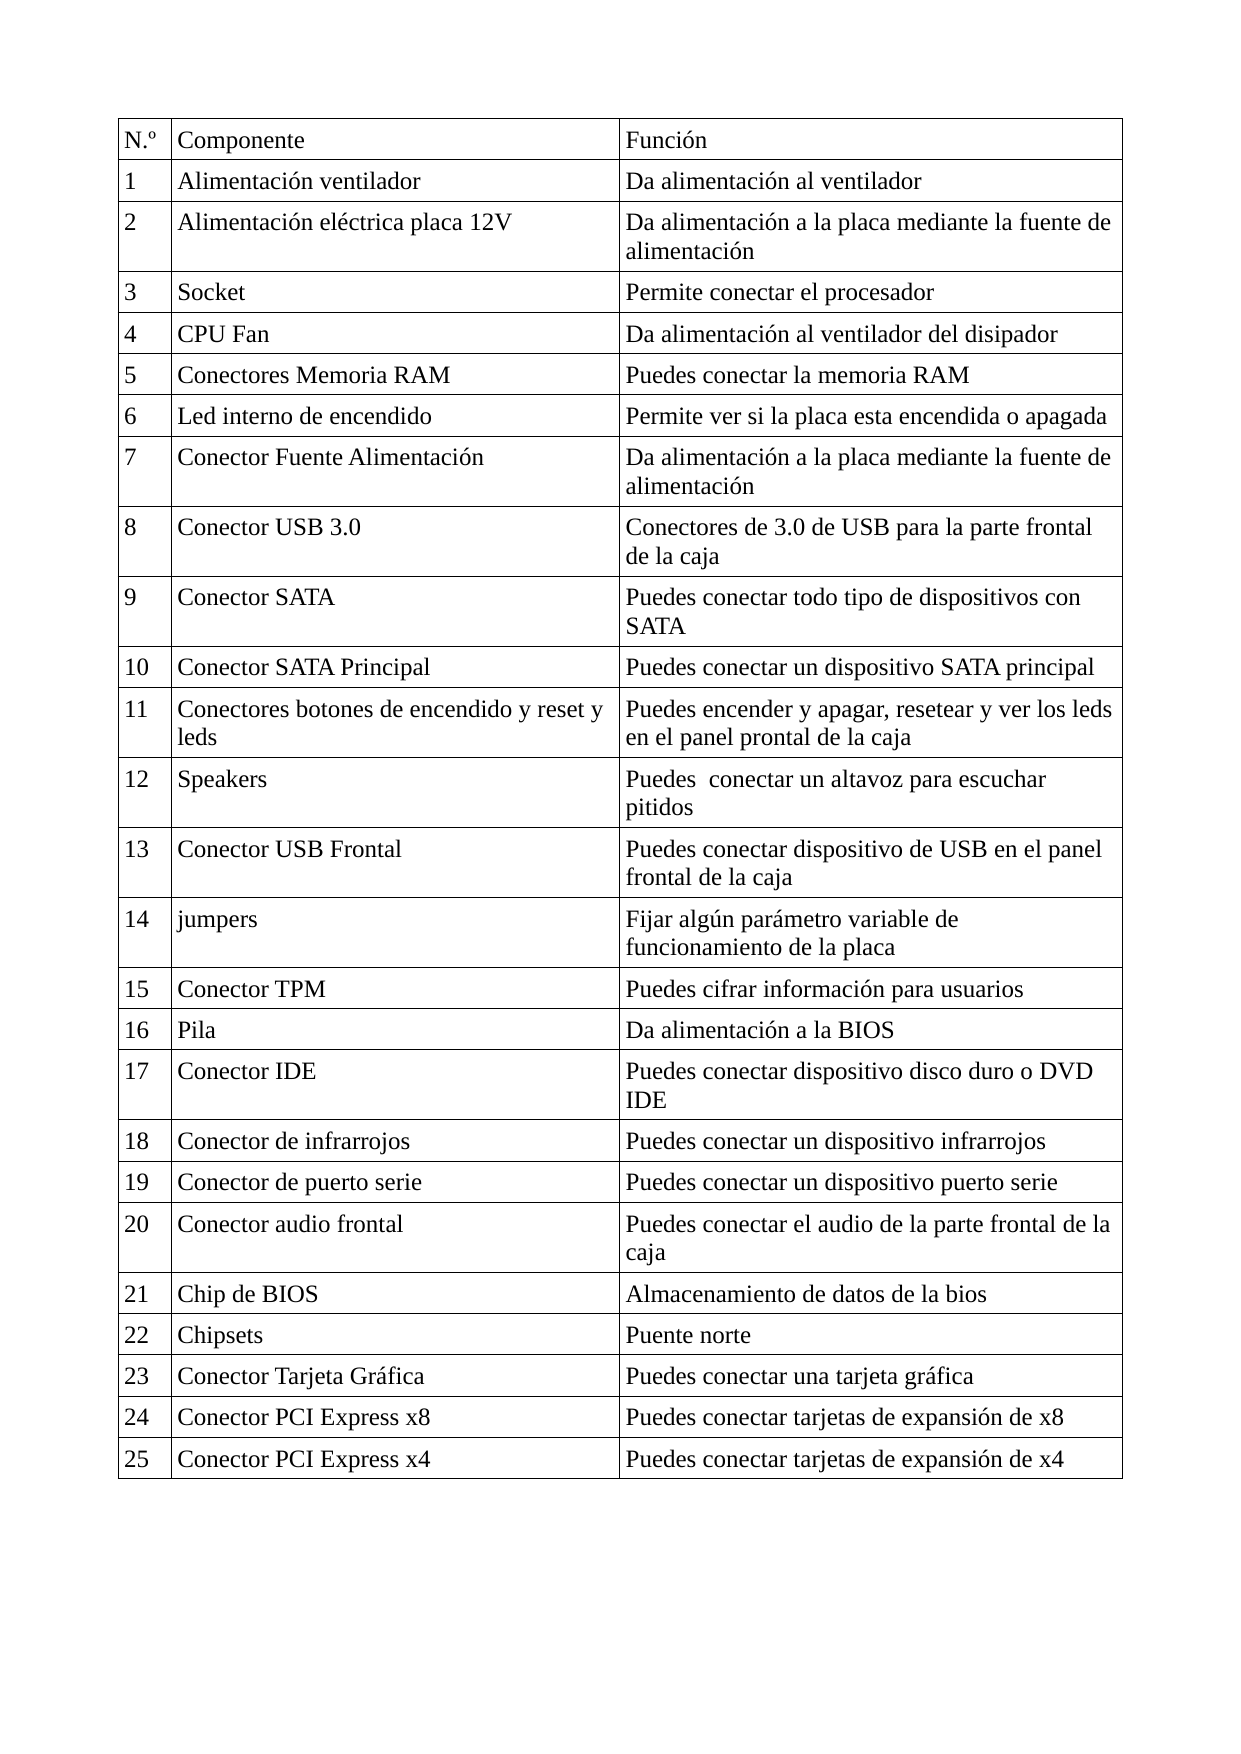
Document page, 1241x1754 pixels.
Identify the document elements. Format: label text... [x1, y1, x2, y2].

table_cell Conectores botones de encendido y reset y leds [172, 688, 619, 757]
table_cell Conector USB Frontal [172, 828, 619, 897]
table_cell Speakers [172, 758, 619, 827]
table_cell 17 [119, 1050, 171, 1119]
table_header N.º [119, 119, 171, 159]
table_cell Puedes conectar el audio de la parte frontal de la caja [620, 1203, 1122, 1272]
table_cell Conector TPM [172, 968, 619, 1008]
table_cell Da alimentación al ventilador [620, 160, 1122, 201]
table_cell 15 [119, 968, 171, 1008]
table_cell 2 [119, 202, 171, 271]
table_cell Alimentación eléctrica placa 12V [172, 202, 619, 271]
table_cell Permite conectar el procesador [620, 272, 1122, 312]
table_cell Conector audio frontal [172, 1203, 619, 1272]
table_cell Puedes encender y apagar, resetear y ver los leds en el panel prontal de la caja [620, 688, 1122, 757]
table_cell 22 [119, 1314, 171, 1354]
table_cell Almacenamiento de datos de la bios [620, 1273, 1122, 1313]
table_cell Conector de infrarrojos [172, 1120, 619, 1161]
table_cell Puedes cifrar información para usuarios [620, 968, 1122, 1008]
table_cell 21 [119, 1273, 171, 1313]
table_cell 3 [119, 272, 171, 312]
table_cell 11 [119, 688, 171, 757]
table_cell Da alimentación a la placa mediante la fuente de alimentación [620, 202, 1122, 271]
table_cell 13 [119, 828, 171, 897]
table_cell Puedes conectar un dispositivo puerto serie [620, 1162, 1122, 1202]
table_cell Puedes conectar dispositivo disco duro o DVD IDE [620, 1050, 1122, 1119]
table_cell Puedes conectar una tarjeta gráfica [620, 1355, 1122, 1396]
table_cell Puedes conectar todo tipo de dispositivos con SATA [620, 577, 1122, 646]
table_cell 4 [119, 313, 171, 353]
table_cell 12 [119, 758, 171, 827]
table_cell Conector Fuente Alimentación [172, 437, 619, 506]
table_cell Puente norte [620, 1314, 1122, 1354]
table_cell Pila [172, 1009, 619, 1049]
table_cell Chipsets [172, 1314, 619, 1354]
table_cell Conector USB 3.0 [172, 507, 619, 576]
table_cell 5 [119, 354, 171, 394]
table_cell Puedes conectar un dispositivo infrarrojos [620, 1120, 1122, 1161]
table_cell 16 [119, 1009, 171, 1049]
table_cell Conector SATA [172, 577, 619, 646]
table_cell Conector PCI Express x4 [172, 1438, 619, 1478]
table_cell Conector SATA Principal [172, 647, 619, 687]
table_cell Conectores de 3.0 de USB para la parte frontal de la caja [620, 507, 1122, 576]
table_cell Puedes conectar tarjetas de expansión de x8 [620, 1397, 1122, 1437]
table_cell Chip de BIOS [172, 1273, 619, 1313]
table_cell 18 [119, 1120, 171, 1161]
table_cell Conectores Memoria RAM [172, 354, 619, 394]
table_cell 19 [119, 1162, 171, 1202]
table_cell Socket [172, 272, 619, 312]
table_cell 1 [119, 160, 171, 201]
table_cell Alimentación ventilador [172, 160, 619, 201]
table_cell Da alimentación a la BIOS [620, 1009, 1122, 1049]
table_cell 6 [119, 395, 171, 436]
table_cell Da alimentación al ventilador del disipador [620, 313, 1122, 353]
table_cell Puedes conectar un dispositivo SATA principal [620, 647, 1122, 687]
table_cell 8 [119, 507, 171, 576]
table_cell Puedes conectar dispositivo de USB en el panel frontal de la caja [620, 828, 1122, 897]
table_cell Conector Tarjeta Gráfica [172, 1355, 619, 1396]
table_cell Conector PCI Express x8 [172, 1397, 619, 1437]
table_cell Puedes conectar tarjetas de expansión de x4 [620, 1438, 1122, 1478]
table_cell Conector de puerto serie [172, 1162, 619, 1202]
table_cell 14 [119, 898, 171, 967]
table_cell 24 [119, 1397, 171, 1437]
table_cell Permite ver si la placa esta encendida o apagada [620, 395, 1122, 436]
table_cell Puedes conectar un altavoz para escuchar pitidos [620, 758, 1122, 827]
table_cell 10 [119, 647, 171, 687]
table_cell Fijar algún parámetro variable de funcionamiento de la placa [620, 898, 1122, 967]
table_cell 9 [119, 577, 171, 646]
table_header Función [620, 119, 1122, 159]
table_cell 7 [119, 437, 171, 506]
table_cell Da alimentación a la placa mediante la fuente de alimentación [620, 437, 1122, 506]
table_cell 20 [119, 1203, 171, 1272]
table_cell CPU Fan [172, 313, 619, 353]
table_cell jumpers [172, 898, 619, 967]
table_cell 25 [119, 1438, 171, 1478]
table_cell 23 [119, 1355, 171, 1396]
table_cell Led interno de encendido [172, 395, 619, 436]
table_cell Conector IDE [172, 1050, 619, 1119]
table_cell Puedes conectar la memoria RAM [620, 354, 1122, 394]
table_header Componente [172, 119, 619, 159]
